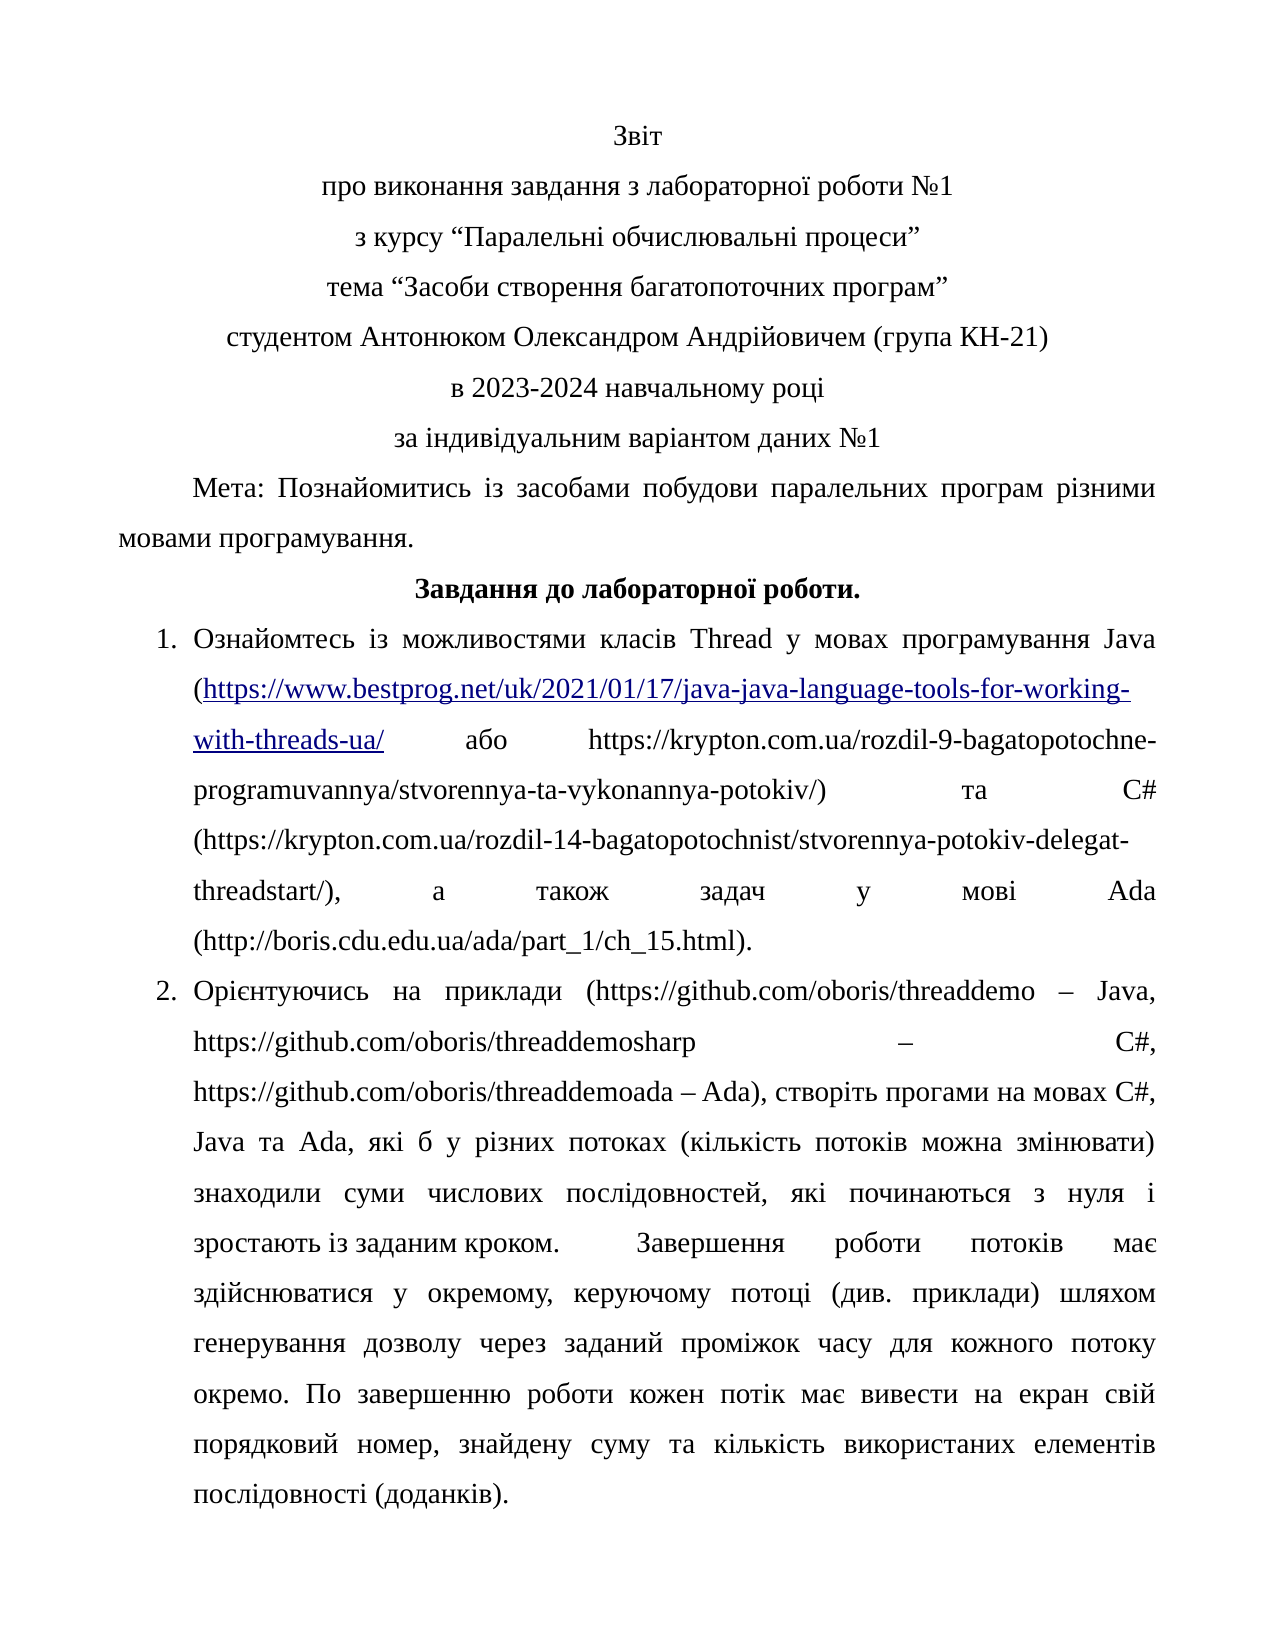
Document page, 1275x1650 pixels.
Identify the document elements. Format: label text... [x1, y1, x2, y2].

list Ознайомтесь із можливостями класів Thread у мовах програмування Java (https://www.bestprog.net/uk/2021/01/17/java-java-language-tools-for-working-with-threads-ua/ або https://krypton.com.ua/rozdil-9-bagatopotochne-programuvannya/stvorennya-ta-vykonannya-potokiv/) та C# (https://krypton.com.ua/rozdil-14-bagatopotochnist/stvorennya-potokiv-delegat-threadstart/), а також задач у мові Ada (http://boris.cdu.edu.ua/ada/part_1/ch_15.html). [156, 621, 1157, 957]
list Орієнтуючись на приклади (https://github.com/oboris/threaddemo – Java, https://github.com/oboris/threaddemosharp – C#, https://github.com/oboris/threaddemoada – Ada), створіть прогами на мовах C#, Java та Ada, які б у різних потоках (кількість потоків можна змінювати) знаходили суми числових послідовностей, які починаються з нуля і зростають із заданим кроком. Завершення роботи потоків має здійснюватися у окремому, керуючому потоці (див. приклади) шляхом генерування дозволу через заданий проміжок часу для кожного потоку окремо. По завершенню роботи кожен потік має вивести на екран свій порядковий номер, знайдену суму та кількість використаних елементів послідовності (доданків). [156, 973, 1157, 1510]
text студентом Антонюком Олександром Андрійовичем (група КН-21) [118, 319, 1157, 353]
text в 2023-2024 навчальному році [118, 370, 1157, 403]
text Мета: Познайомитись із засобами побудови паралельних програм різними мовами програмування. [118, 470, 1157, 554]
text тема “Засоби створення багатопоточних програм” [118, 269, 1157, 303]
text Звіт [118, 118, 1157, 152]
text Завдання до лабораторної роботи. [118, 571, 1157, 604]
text з курсу “Паралельні обчислювальні процеси” [118, 219, 1157, 252]
text за індивідуальним варіантом даних №1 [118, 420, 1157, 453]
text про виконання завдання з лабораторної роботи №1 [118, 168, 1157, 202]
